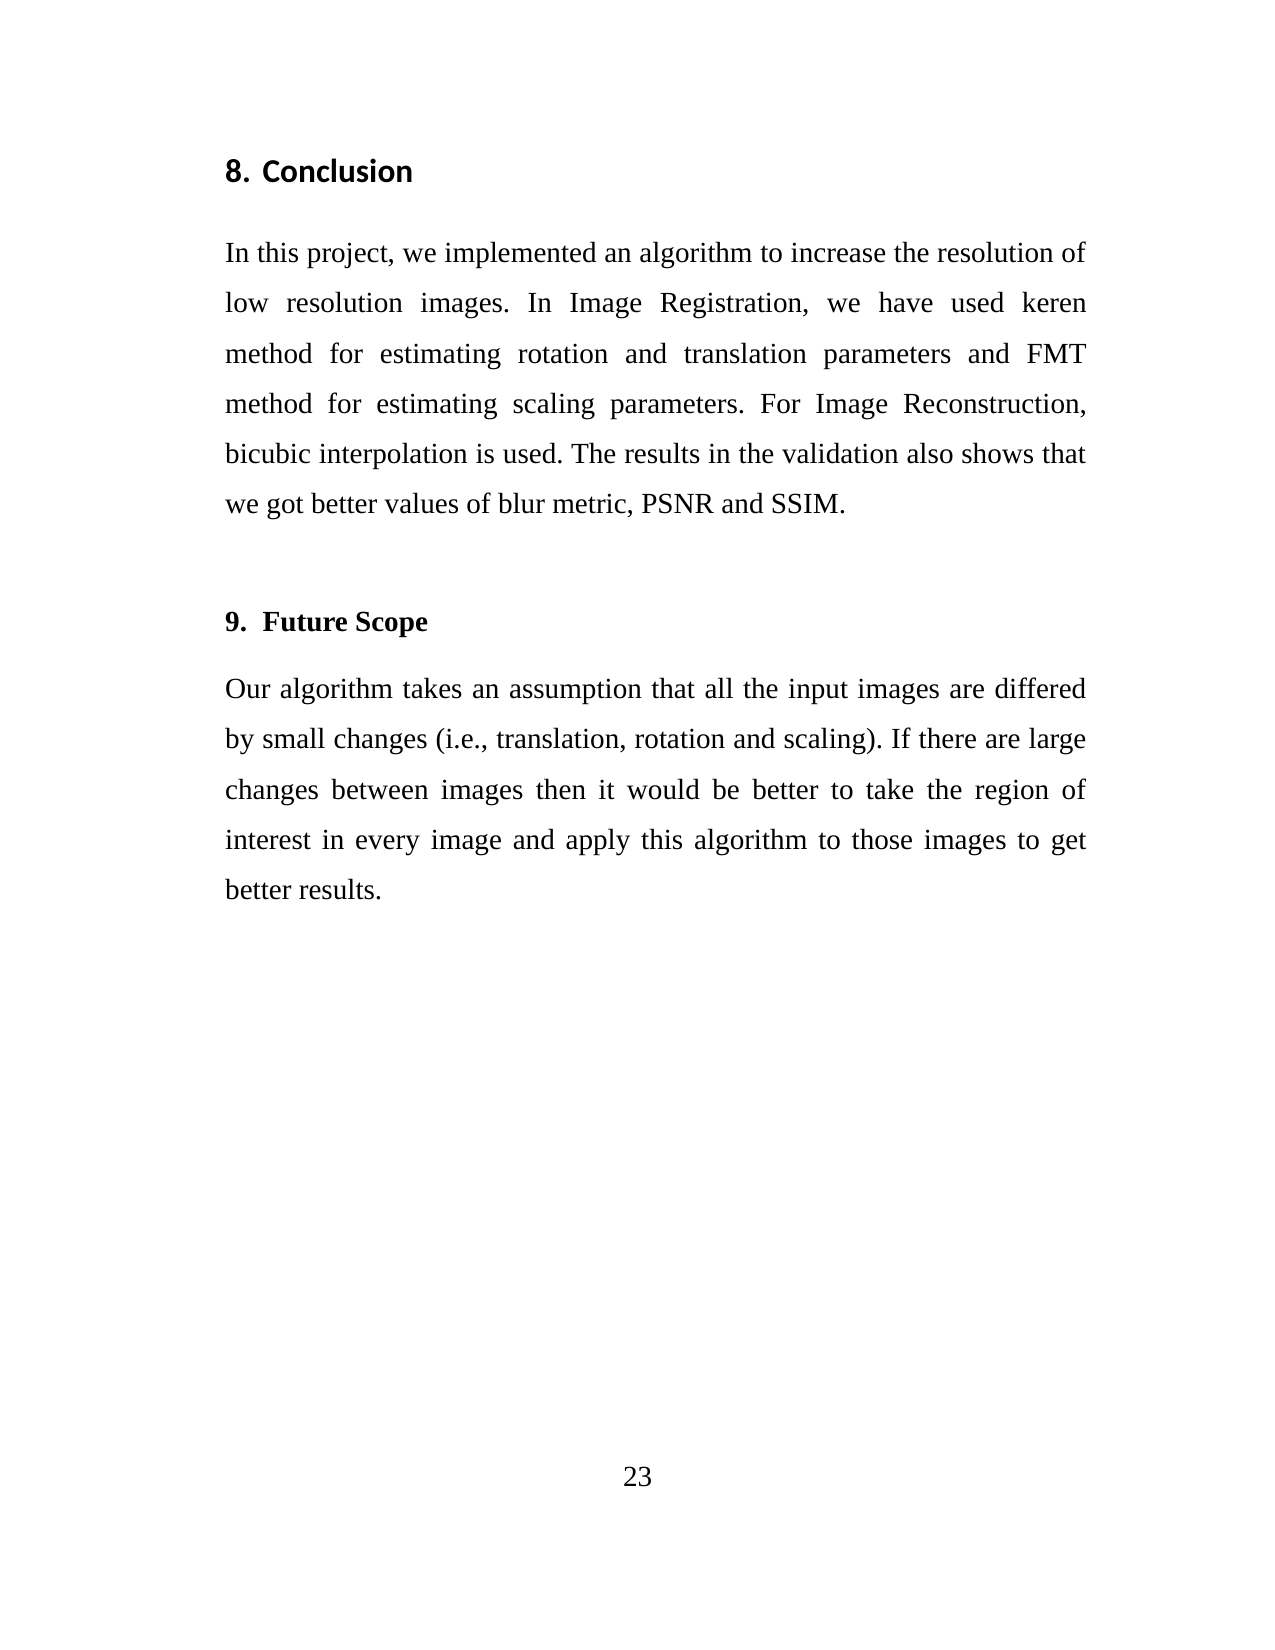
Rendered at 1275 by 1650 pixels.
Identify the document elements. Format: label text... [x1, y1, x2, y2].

text Our algorithm takes an assumption that all the input images are differed by small changes (i.e., translation, rotation and scaling). If there are large changes between images then it would be better to take the region of interest in every image and apply this algorithm to those images to get better results. [225, 671, 1087, 906]
text 23 [187, 1459, 1087, 1493]
list Conclusion [225, 150, 1087, 191]
list Future Scope [225, 604, 1087, 638]
text In this project, we implemented an algorithm to increase the resolution of low resolution images. In Image Registration, we have used keren method for estimating rotation and translation parameters and FMT method for estimating scaling parameters. For Image Reconstruction, bicubic interpolation is used. The results in the validation also shows that we got better values of blur metric, PSNR and SSIM. [225, 235, 1087, 520]
